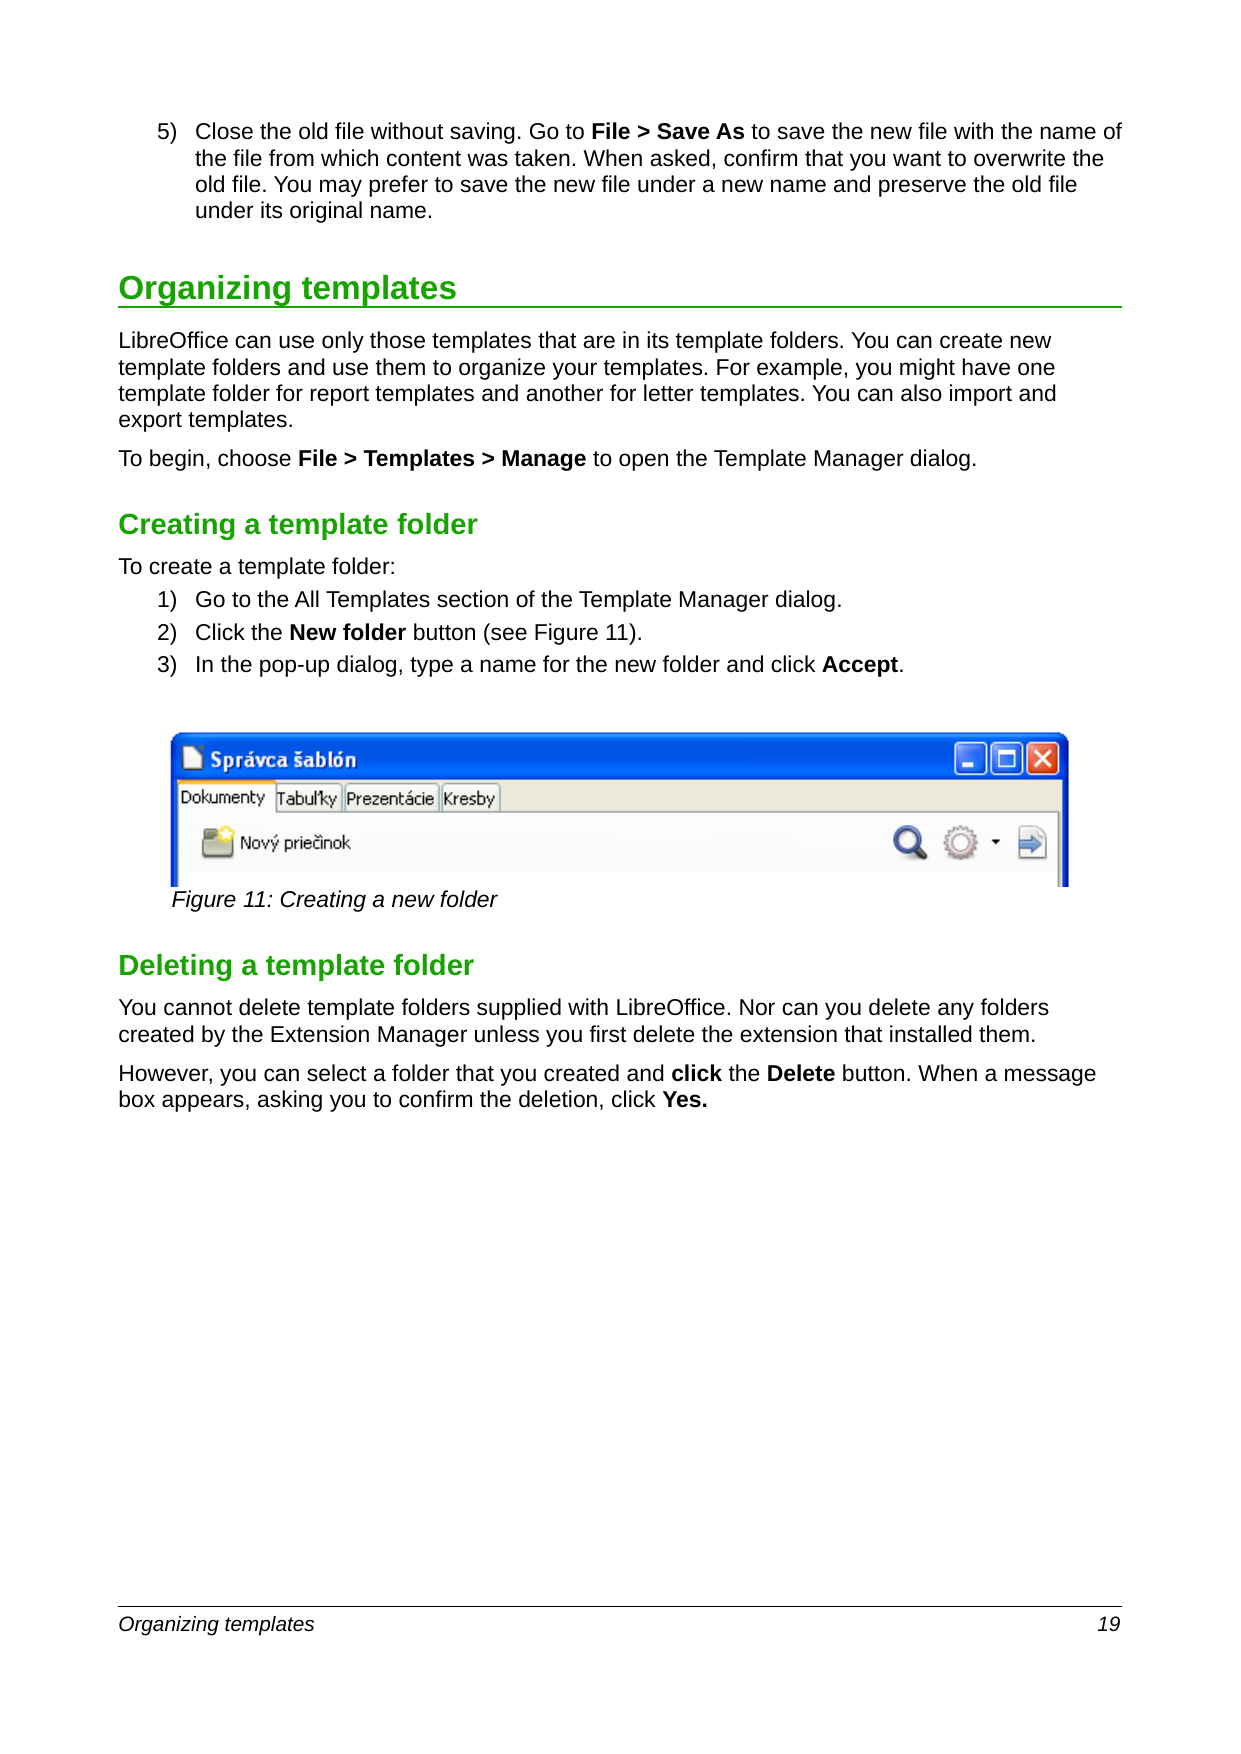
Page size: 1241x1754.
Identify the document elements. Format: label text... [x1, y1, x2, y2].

list Close the old file without saving. Go to File > Save As to save the new file with the name of the file from which content was taken. When asked, confirm that you want to overwrite the old file. You may prefer to save the new file under a new name and preserve the old file under its original name. [177, 118, 1122, 223]
text To begin, choose File > Templates > Manage to open the Template Manager dialog. [118, 445, 1122, 472]
list Click the New folder button (see Figure 11). [177, 618, 1122, 645]
text LibreOffice can use only those templates that are in its template folders. You can create new template folders and use them to organize your templates. For example, you might have one template folder for report templates and another for letter templates. You can also import and export templates. [118, 327, 1122, 433]
text However, you can select a folder that you created and click the Delete button. When a message box appears, asking you to confirm the deletion, click Yes. [118, 1059, 1122, 1112]
picture [168, 728, 1072, 887]
subtitle Deleting a template folder [118, 948, 1122, 982]
subtitle Organizing templates [118, 268, 1122, 306]
text Figure 11: Creating a new folder [171, 887, 1069, 913]
list To create a template folder: [118, 553, 1122, 579]
text You cannot delete template folders supplied with LibreOffice. Nor can you delete any folders created by the Extension Manager unless you first delete the extension that installed them. [118, 994, 1122, 1047]
list In the pop-up dialog, type a name for the new folder and click Accept. [177, 651, 1122, 677]
list Go to the All Templates section of the Template Manager dialog. [177, 586, 1122, 612]
subtitle Creating a template folder [118, 507, 1122, 541]
